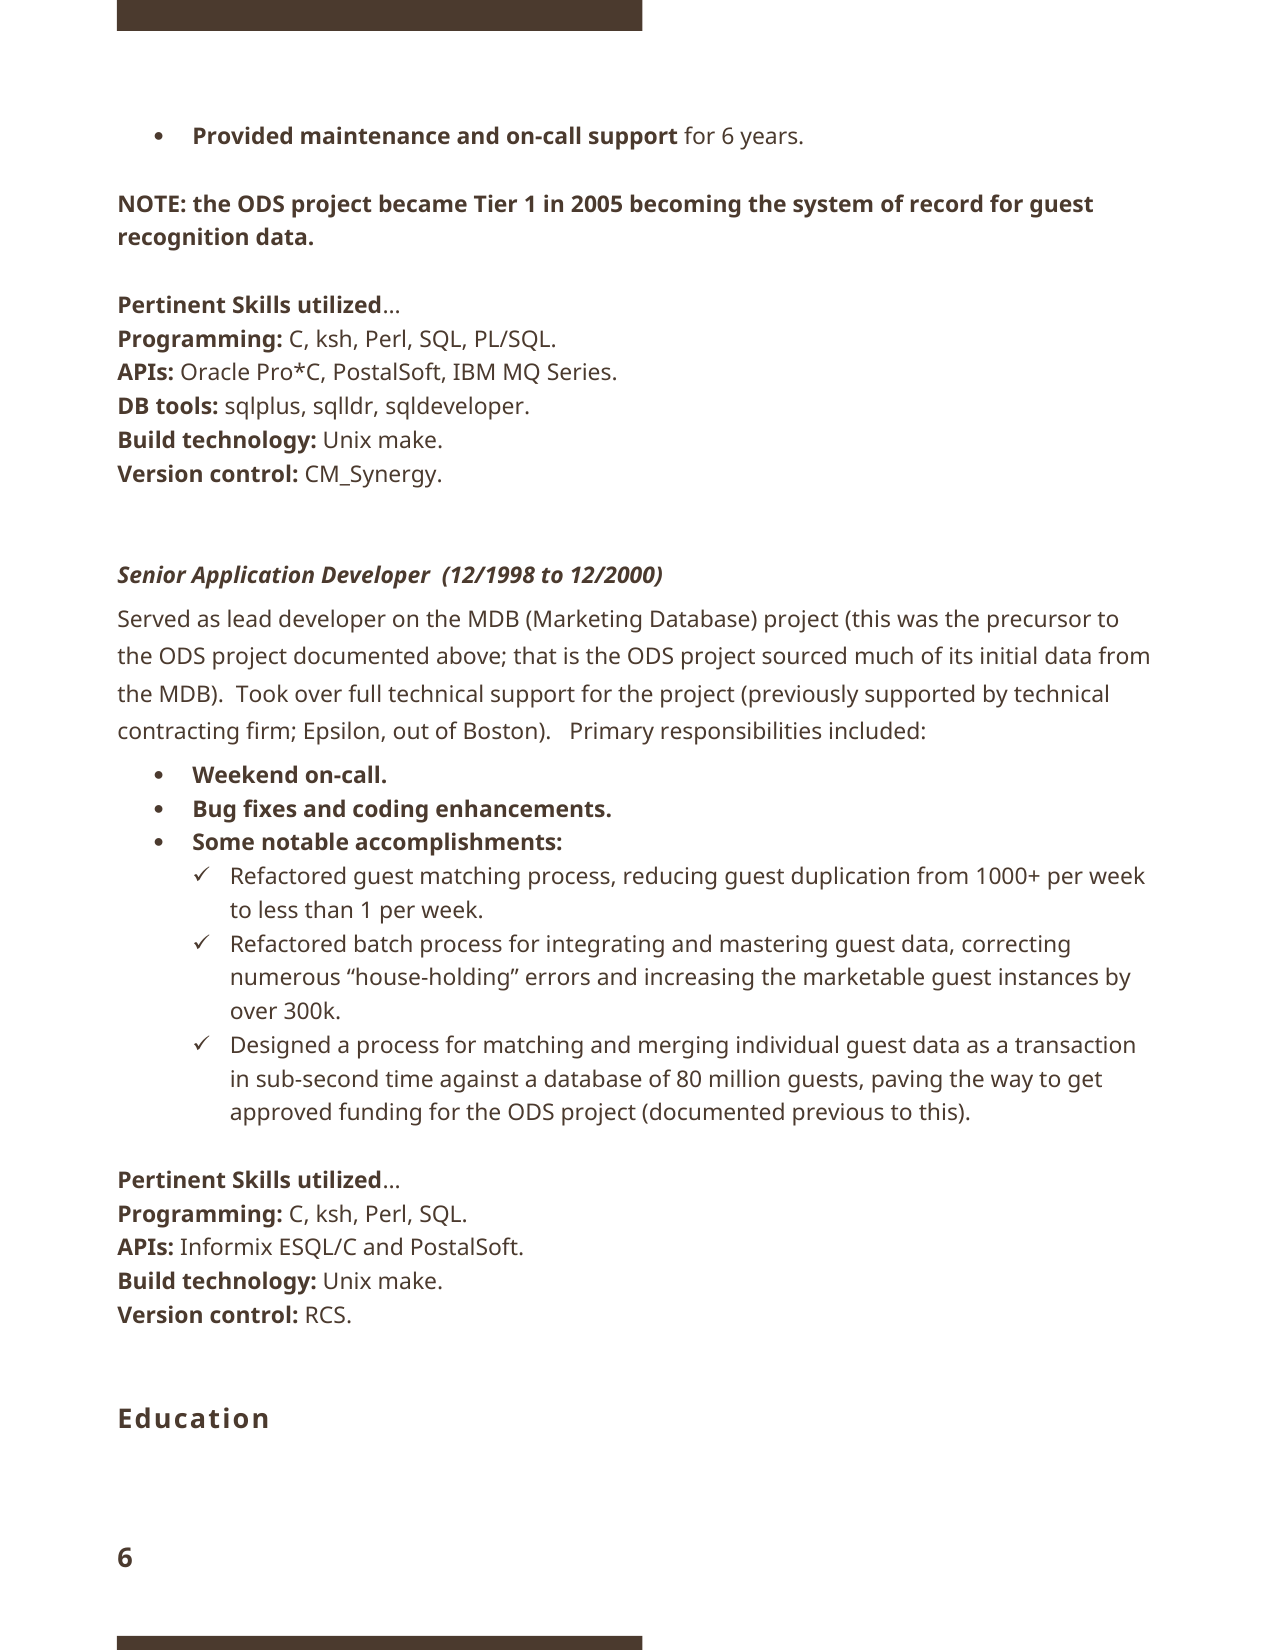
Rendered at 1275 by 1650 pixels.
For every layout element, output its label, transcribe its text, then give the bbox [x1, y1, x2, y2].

list Some notable accomplishments: [154, 826, 1158, 857]
list Refactored guest matching process, reducing guest duplication from 1000+ per week to less than 1 per week. [192, 860, 1158, 925]
list Designed a process for matching and merging individual guest data as a transaction in sub-second time against a database of 80 million guests, paving the way to get approved funding for the ODS project (documented previous to this). [192, 1029, 1158, 1127]
list Weekend on-call. [154, 759, 1158, 790]
text NOTE: the ODS project became Tier 1 in 2005 becoming the system of record for guest recognition data. [117, 187, 1158, 252]
subtitle Senior Application Developer (12/1998 to 12/2000) [117, 559, 1158, 590]
list Refactored batch process for integrating and mastering guest data, correcting numerous “house-holding” errors and increasing the marketable guest instances by over 300k. [192, 927, 1158, 1026]
text Programming: C, ksh, Perl, SQL. [117, 1197, 1158, 1229]
text APIs: Informix ESQL/C and PostalSoft. [117, 1231, 1158, 1262]
text Build technology: Unix make. [117, 424, 1158, 455]
text APIs: Oracle Pro*C, PostalSoft, IBM MQ Series. [117, 356, 1158, 387]
list Bug fixes and coding enhancements. [154, 792, 1158, 824]
text Pertinent Skills utilized… [117, 289, 1158, 320]
text Build technology: Unix make. [117, 1265, 1158, 1296]
text Version control: RCS. [117, 1299, 1158, 1330]
text Version control: CM_Synergy. [117, 457, 1158, 489]
text Served as lead developer on the MDB (Marketing Database) project (this was the precursor to the ODS project documented above; that is the ODS project sourced much of its initial data from the MDB). Took over full technical support for the project (previously supported by technical contracting firm; Epsilon, out of Boston). Primary responsibilities included: [117, 602, 1158, 746]
list Provided maintenance and on-call support for 6 years. [154, 120, 1158, 151]
text Pertinent Skills utilized… [117, 1164, 1158, 1195]
text Programming: C, ksh, Perl, SQL, PL/SQL. [117, 322, 1158, 354]
text DB tools: sqlplus, sqlldr, sqldeveloper. [117, 390, 1158, 421]
subtitle Education [117, 1399, 1158, 1436]
